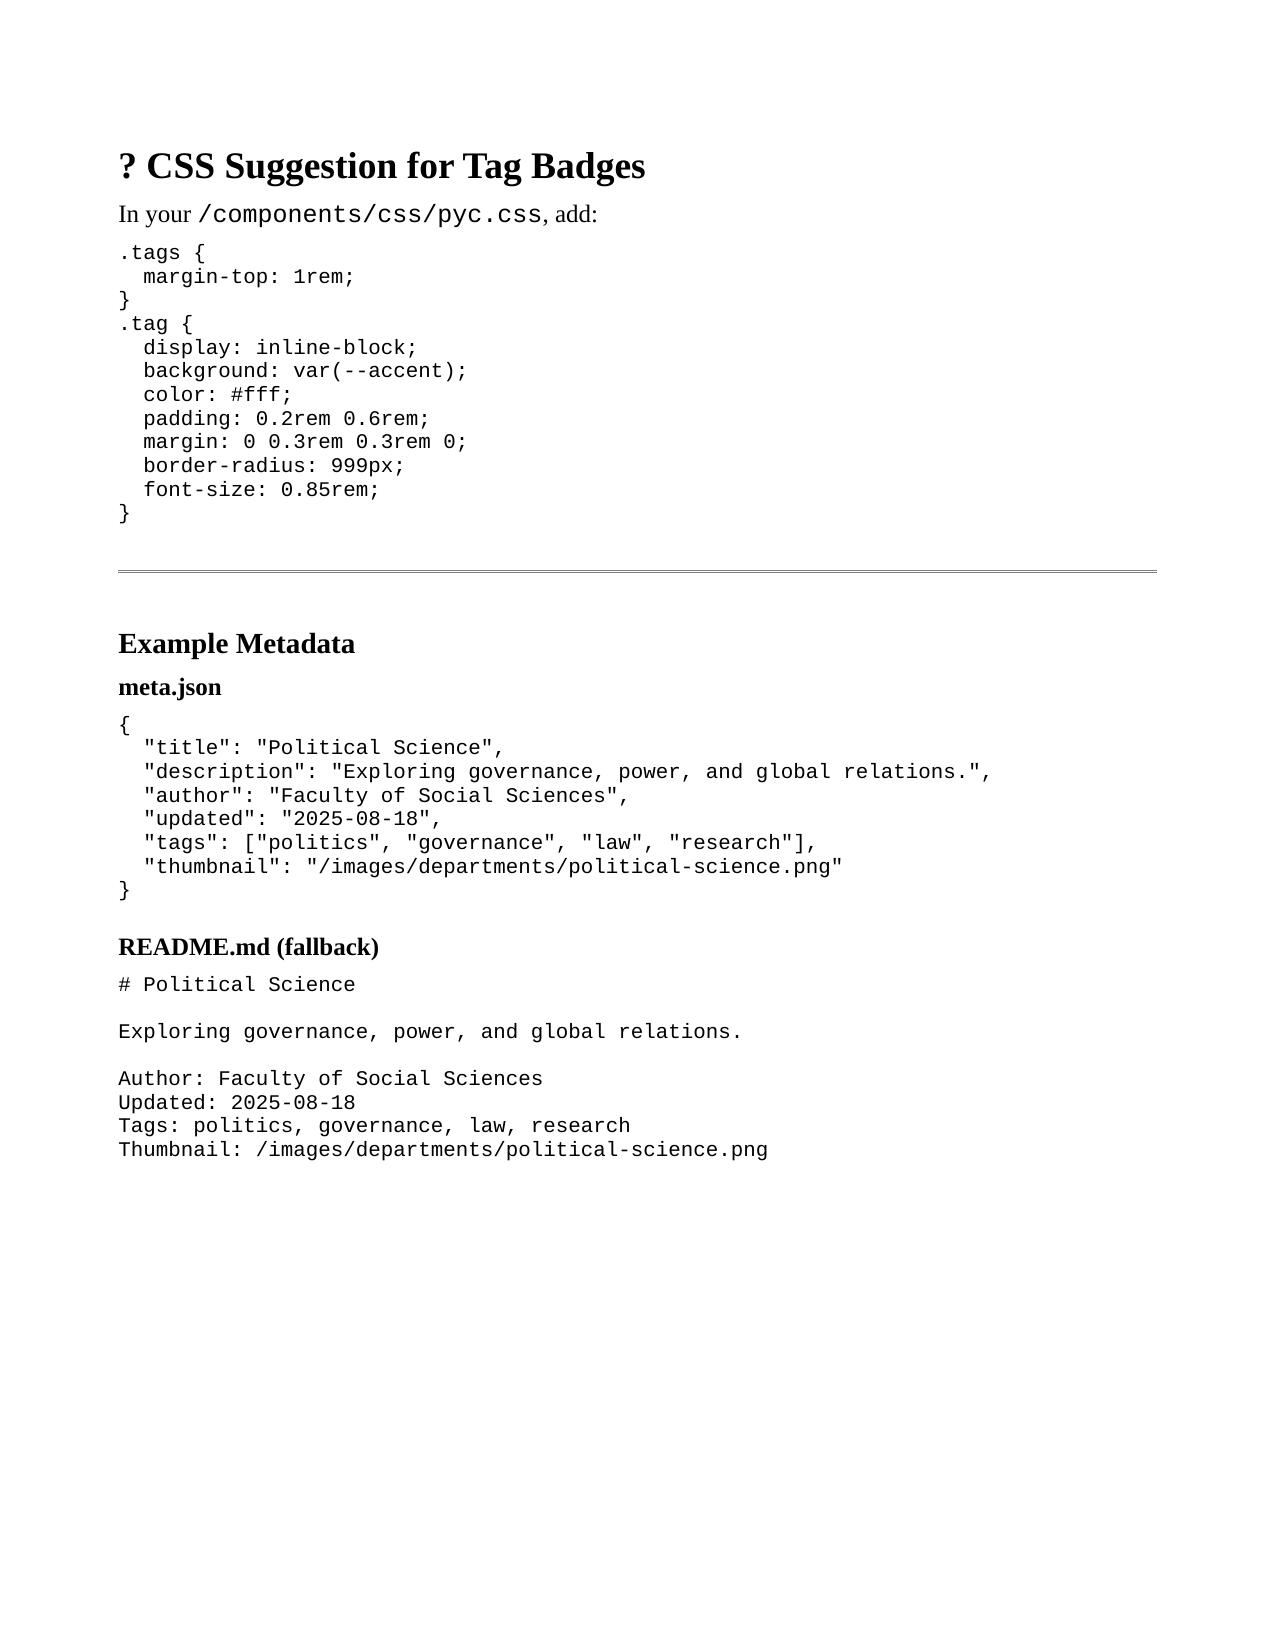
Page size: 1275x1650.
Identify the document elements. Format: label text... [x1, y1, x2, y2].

text "title": "Political Science", [118, 737, 1157, 761]
text README.md (fallback) [118, 932, 1157, 961]
text } [118, 502, 1157, 526]
text .tag { [118, 313, 1157, 337]
text Thumbnail: /images/departments/political-science.png [118, 1139, 1157, 1163]
text Updated: 2025-08-18 [118, 1092, 1157, 1116]
text font-size: 0.85rem; [118, 478, 1157, 502]
text Exploring governance, power, and global relations. [118, 1021, 1157, 1044]
text border-radius: 999px; [118, 455, 1157, 478]
text background: var(--accent); [118, 360, 1157, 384]
subtitle Example Metadata [118, 626, 1157, 660]
text display: inline-block; [118, 337, 1157, 360]
text } [118, 879, 1157, 903]
text .tags { [118, 242, 1157, 266]
text Author: Faculty of Social Sciences [118, 1068, 1157, 1092]
text "updated": "2025-08-18", [118, 808, 1157, 832]
text } [118, 289, 1157, 313]
subtitle ? CSS Suggestion for Tag Badges [118, 143, 1157, 186]
text padding: 0.2rem 0.6rem; [118, 408, 1157, 431]
text color: #fff; [118, 384, 1157, 408]
text In your /components/css/pyc.css, add: [118, 199, 1157, 229]
text "author": "Faculty of Social Sciences", [118, 785, 1157, 808]
text "description": "Exploring governance, power, and global relations.", [118, 761, 1157, 785]
text "tags": ["politics", "governance", "law", "research"], [118, 832, 1157, 856]
text "thumbnail": "/images/departments/political-science.png" [118, 856, 1157, 879]
text meta.json [118, 672, 1157, 701]
text margin-top: 1rem; [118, 266, 1157, 289]
text margin: 0 0.3rem 0.3rem 0; [118, 431, 1157, 455]
text Tags: politics, governance, law, research [118, 1116, 1157, 1139]
text # Political Science [118, 974, 1157, 997]
text { [118, 714, 1157, 737]
